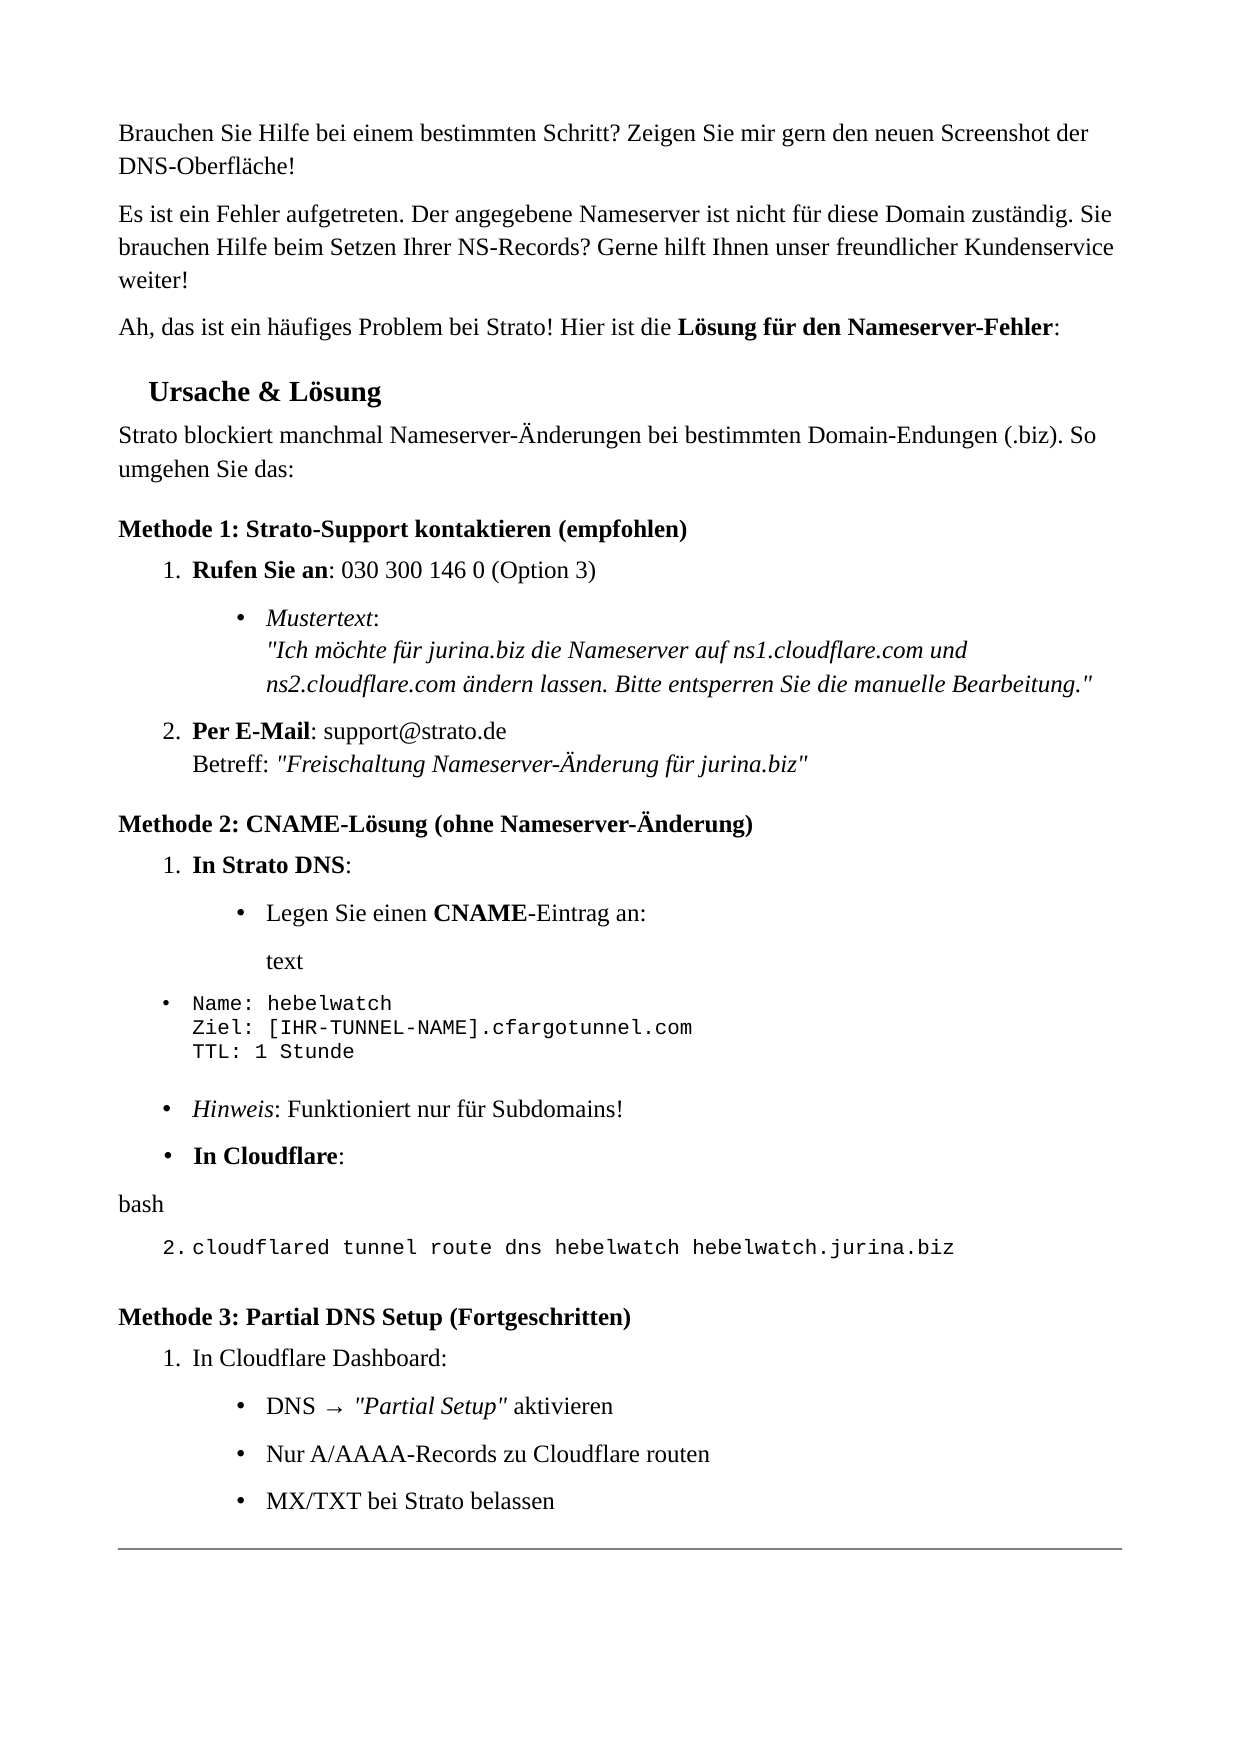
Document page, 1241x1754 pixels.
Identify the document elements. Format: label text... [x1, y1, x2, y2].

subtitle Methode 1: Strato-Support kontaktieren (empfohlen) [118, 514, 1122, 542]
list Mustertext: "Ich möchte für jurina.biz die Nameserver auf ns1.cloudflare.com und ns2.cloudflare.com ändern lassen. Bitte entsperren Sie die manuelle Bearbeitung." [236, 603, 1122, 697]
text Es ist ein Fehler aufgetreten. Der angegebene Nameserver ist nicht für diese Domain zuständig. Sie brauchen Hilfe beim Setzen Ihrer NS-Records? Gerne hilft Ihnen unser freundlicher Kundenservice weiter! [118, 199, 1122, 293]
list MX/TXT bei Strato belassen [236, 1486, 1122, 1515]
text bash [118, 1189, 1122, 1218]
text Brauchen Sie Hilfe bei einem bestimmten Schritt? Zeigen Sie mir gern den neuen Screenshot der DNS-Oberfläche! [118, 118, 1122, 180]
list cloudflared tunnel route dns hebelwatch hebelwatch.jurina.biz [162, 1237, 1122, 1260]
subtitle Methode 2: CNAME-Lösung (ohne Nameserver-Änderung) [118, 809, 1122, 838]
text Strato blockiert manchmal Nameserver-Änderungen bei bestimmten Domain-Endungen (.biz). So umgehen Sie das: [118, 421, 1122, 482]
list Ziel: [IHR-TUNNEL-NAME].cfargotunnel.com [162, 1017, 1122, 1041]
text Ah, das ist ein häufiges Problem bei Strato! Hier ist die Lösung für den Nameserver-Fehler: [118, 312, 1122, 341]
list Rufen Sie an: 030 300 146 0 (Option 3) [162, 555, 1122, 584]
list In Cloudflare: [164, 1141, 1122, 1170]
list Per E-Mail: support@strato.de Betreff: "Freischaltung Nameserver-Änderung für jurina.biz" [162, 716, 1122, 778]
subtitle 🔧 Ursache & Lösung [118, 374, 1122, 408]
list DNS → "Partial Setup" aktivieren [236, 1391, 1122, 1420]
subtitle Methode 3: Partial DNS Setup (Fortgeschritten) [118, 1302, 1122, 1331]
list Legen Sie einen CNAME-Eintrag an: [236, 898, 1122, 927]
list In Strato DNS: [162, 851, 1122, 879]
list Nur A/AAAA-Records zu Cloudflare routen [236, 1439, 1122, 1467]
list Name: hebelwatch [162, 993, 1122, 1017]
list In Cloudflare Dashboard: [162, 1343, 1122, 1372]
list text [236, 946, 1122, 974]
list TTL: 1 Stunde [162, 1041, 1122, 1064]
list Hinweis: Funktioniert nur für Subdomains! [162, 1094, 1122, 1123]
